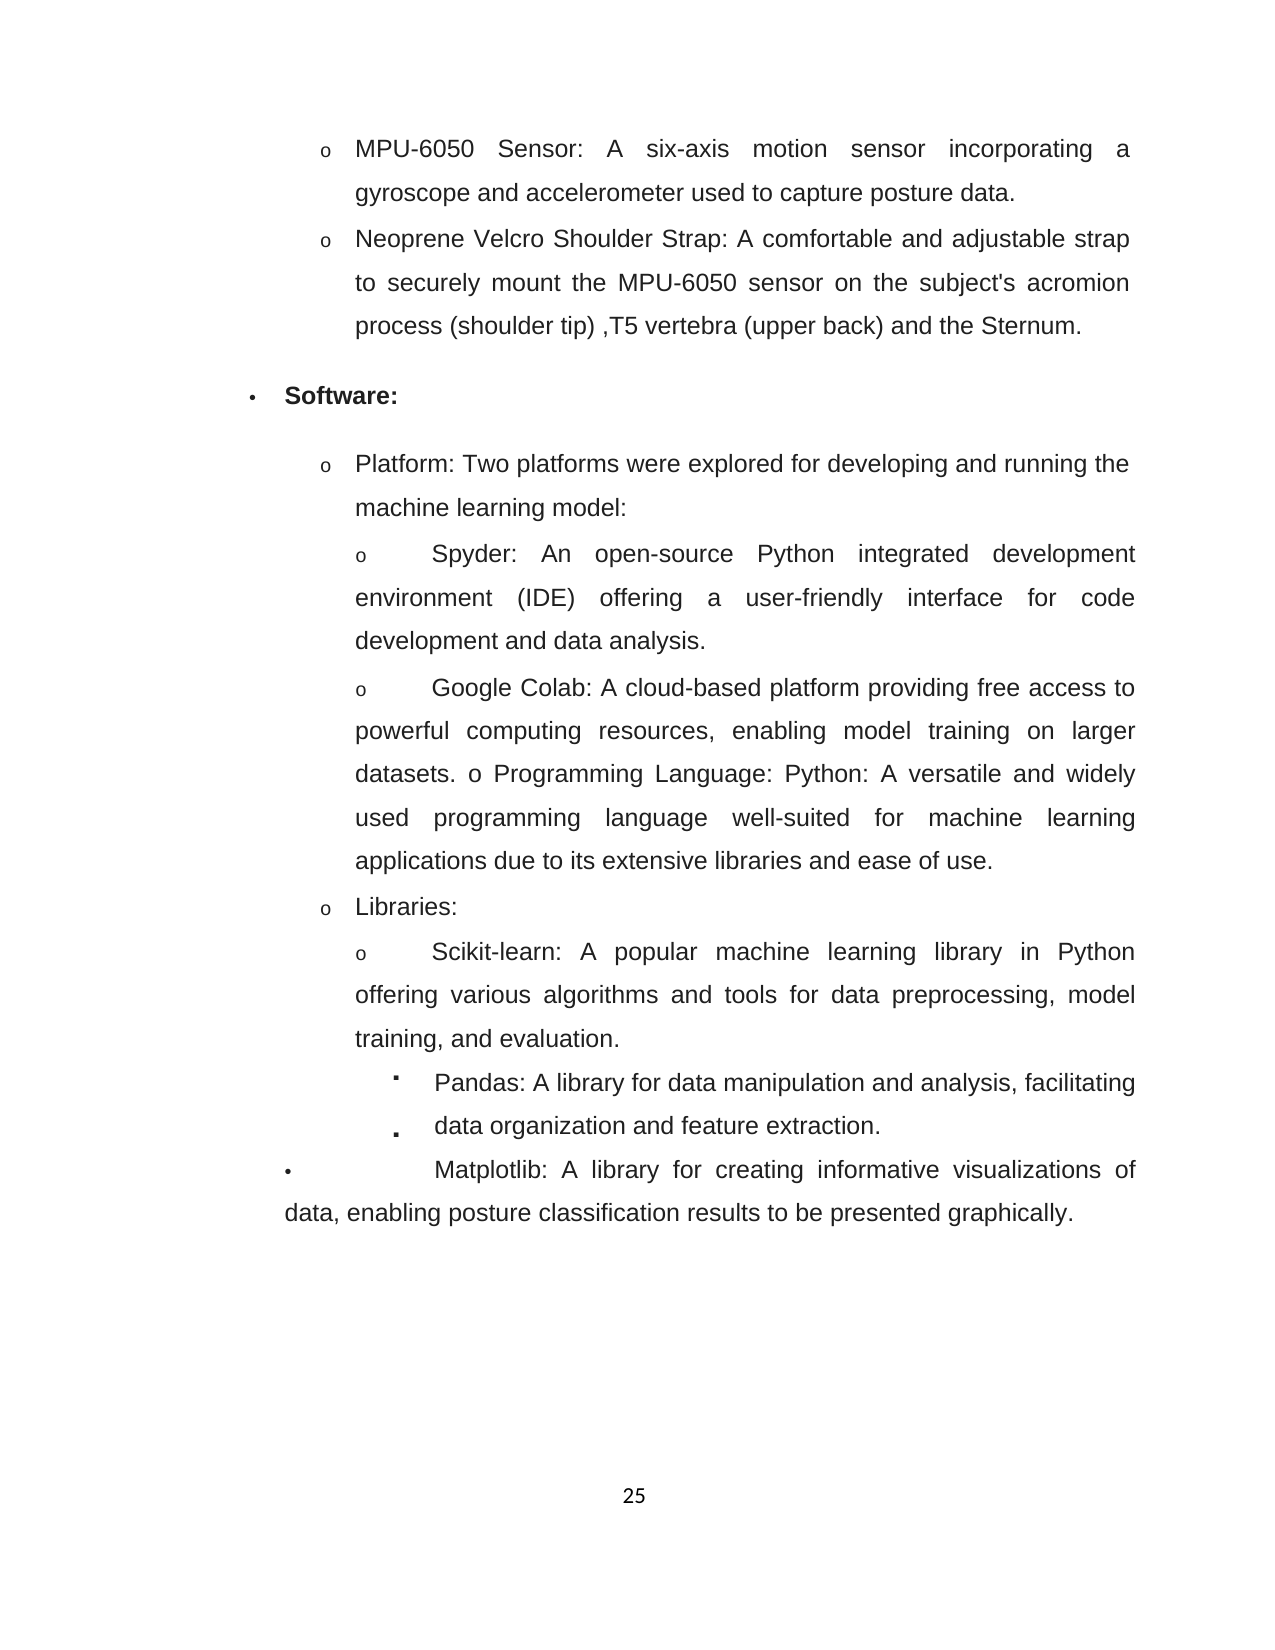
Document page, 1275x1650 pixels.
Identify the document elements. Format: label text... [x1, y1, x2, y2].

text Pandas: A library for data manipulation and analysis, facilitating data organization and feature extraction. [355, 1068, 1137, 1139]
list Software: [249, 381, 1137, 409]
list Neoprene Velcro Shoulder Strap: A comfortable and adjustable strap to securely mount the MPU-6050 sensor on the subject's acromion process (shoulder tip) ,T5 vertebra (upper back) and the Sternum. [319, 224, 1131, 340]
list Spyder: An open-source Python integrated development environment (IDE) offering a user-friendly interface for code development and data analysis. [355, 539, 1137, 655]
list Libraries: [319, 892, 1131, 921]
list Matplotlib: A library for creating informative visualizations of data, enabling posture classification results to be presented graphically. [284, 1155, 1137, 1227]
list Platform: Two platforms were explored for developing and running the machine learning model: [319, 449, 1131, 522]
list MPU-6050 Sensor: A six-axis motion sensor incorporating a gyroscope and accelerometer used to capture posture data. [319, 134, 1131, 207]
picture [376, 1113, 416, 1161]
list Scikit-learn: A popular machine learning library in Python offering various algorithms and tools for data preprocessing, model training, and evaluation. [355, 937, 1137, 1052]
picture [376, 1056, 416, 1104]
list Google Colab: A cloud-based platform providing free access to powerful computing resources, enabling model training on larger datasets. o Programming Language: Python: A versatile and widely used programming language well-suited for machine learning applications due to its extensive libraries and ease of use. [355, 672, 1137, 874]
